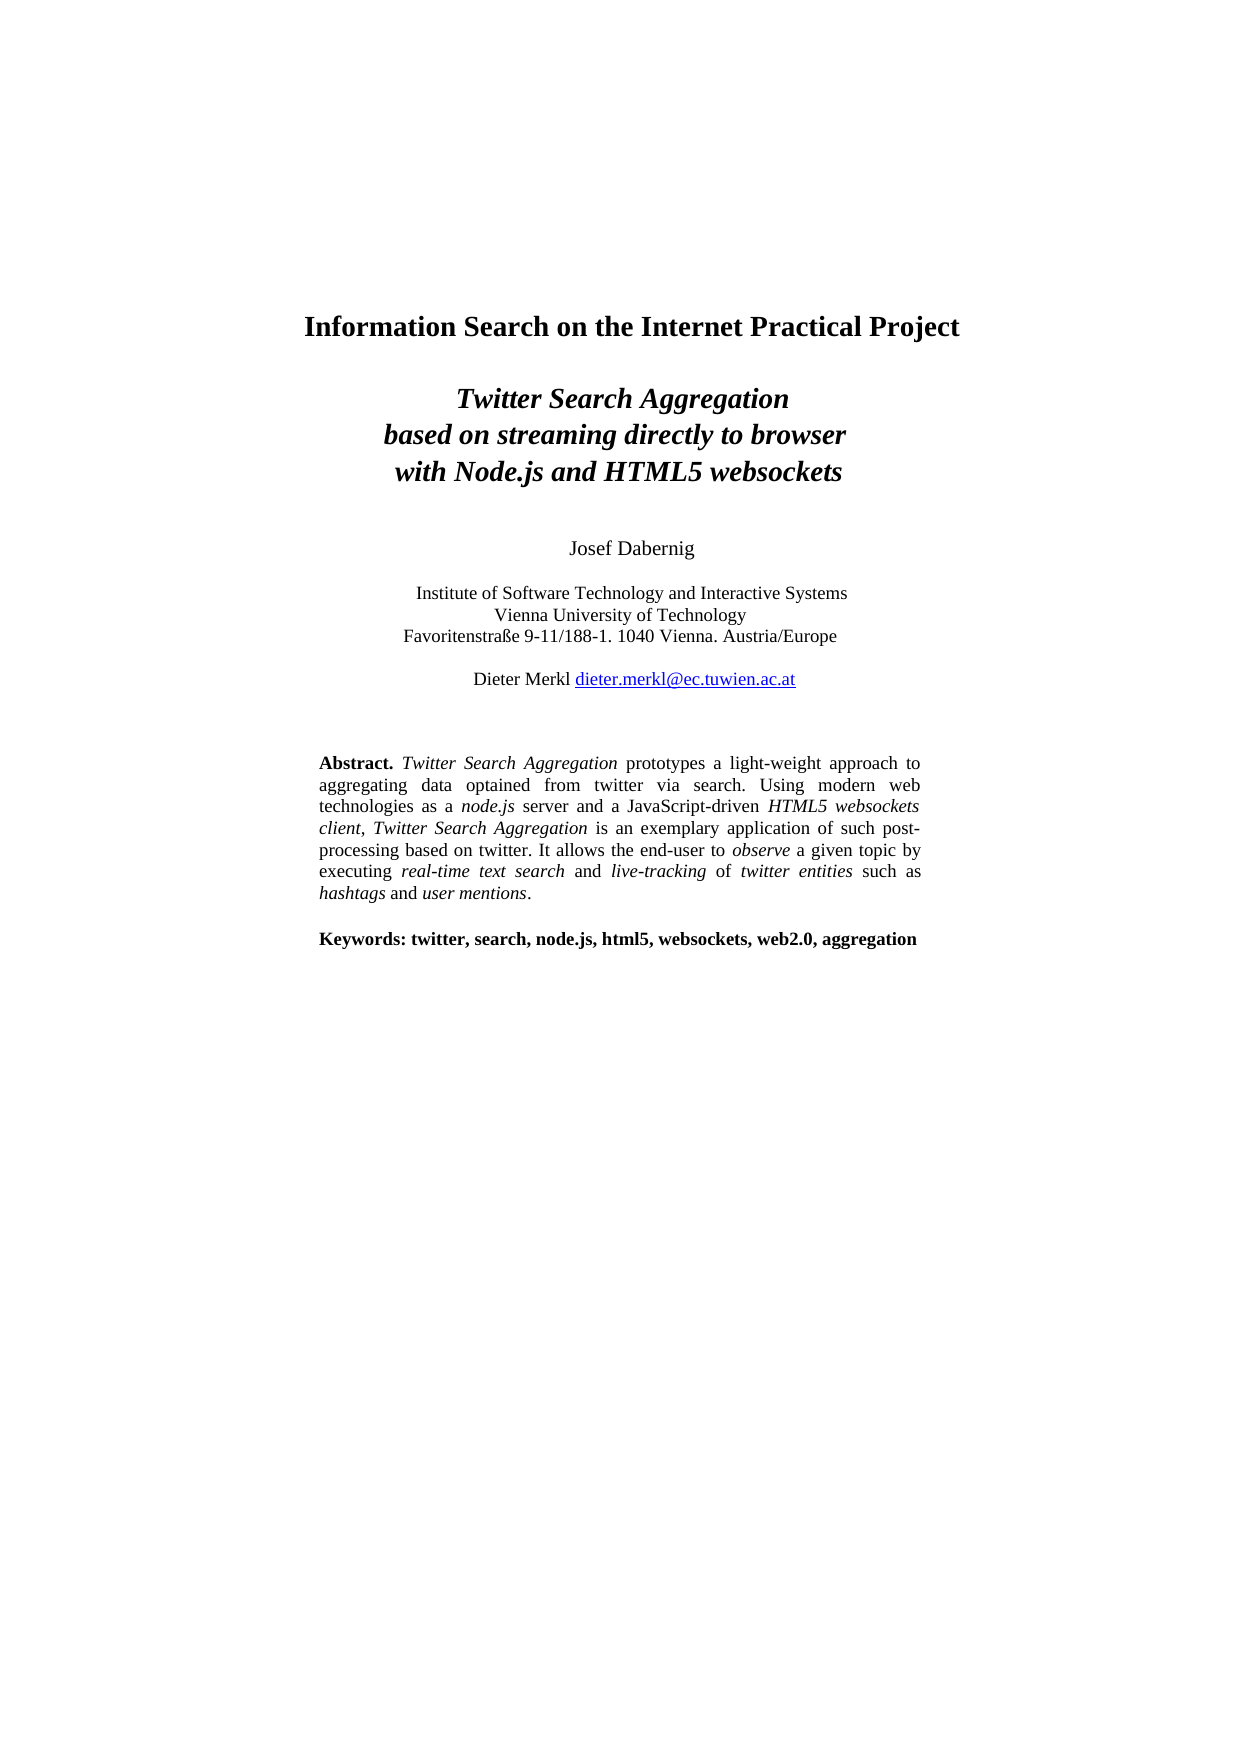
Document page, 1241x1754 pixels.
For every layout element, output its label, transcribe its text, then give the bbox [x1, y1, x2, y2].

text Josef Dabernig [260, 536, 980, 560]
title Information Search on the Internet Practical Project Twitter Search Aggregation based on streaming directly to browser with Node.js and HTML5 websockets [260, 307, 980, 488]
text Institute of Software Technology and Interactive Systems Vienna University of Technology Favoritenstraße 9-11/188-1. 1040 Vienna. Austria/Europe [260, 582, 980, 647]
text Abstract. Twitter Search Aggregation prototypes a light-weight approach to aggregating data optained from twitter via search. Using modern web technologies as a node.js server and a JavaScript-driven HTML5 websockets client, Twitter Search Aggregation is an exemplary application of such post-processing based on twitter. It allows the end-user to observe a given topic by executing real-time text search and live-tracking of twitter entities such as hashtags and user mentions. [319, 752, 921, 903]
text Dieter Merkl dieter.merkl@ec.tuwien.ac.at [260, 668, 980, 690]
text Keywords: twitter, search, node.js, html5, websockets, web2.0, aggregation [319, 928, 921, 950]
